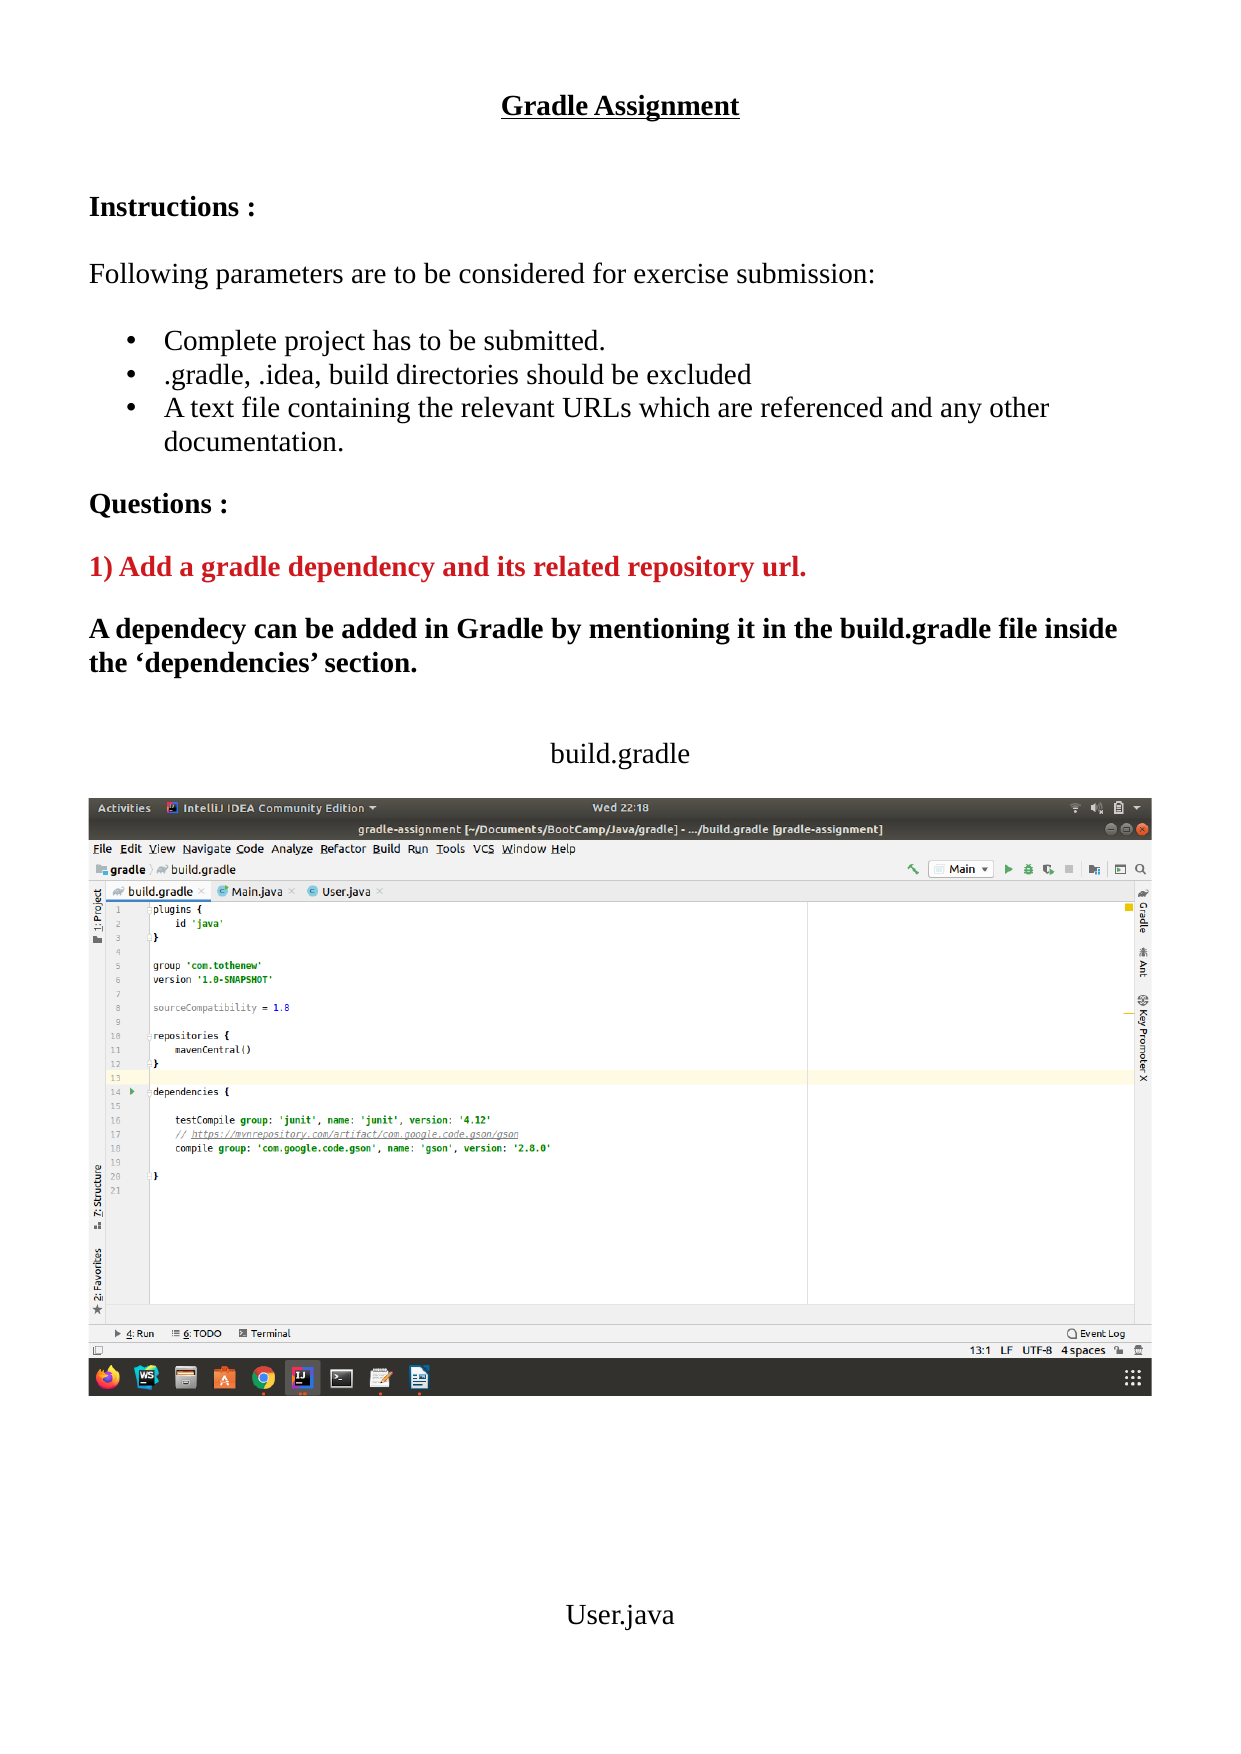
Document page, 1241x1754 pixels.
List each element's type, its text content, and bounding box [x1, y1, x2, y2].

text Instructions : [88, 189, 1152, 223]
text Following parameters are to be considered for exercise submission: [88, 256, 1152, 290]
text Gradle Assignment [88, 88, 1152, 122]
text 1) Add a gradle dependency and its related repository url. [88, 549, 1152, 582]
text build.gradle [88, 736, 1152, 769]
text A dependecy can be added in Gradle by mentioning it in the build.gradle file inside the ‘dependencies’ section. [88, 611, 1152, 678]
text Questions : [88, 487, 1152, 520]
list Complete project has to be submitted. [126, 323, 1152, 357]
list A text file containing the relevant URLs which are referenced and any other documentation. [126, 391, 1152, 458]
picture [88, 798, 1152, 1396]
list .gradle, .idea, build directories should be excluded [126, 357, 1152, 391]
text User.java [88, 1597, 1152, 1631]
